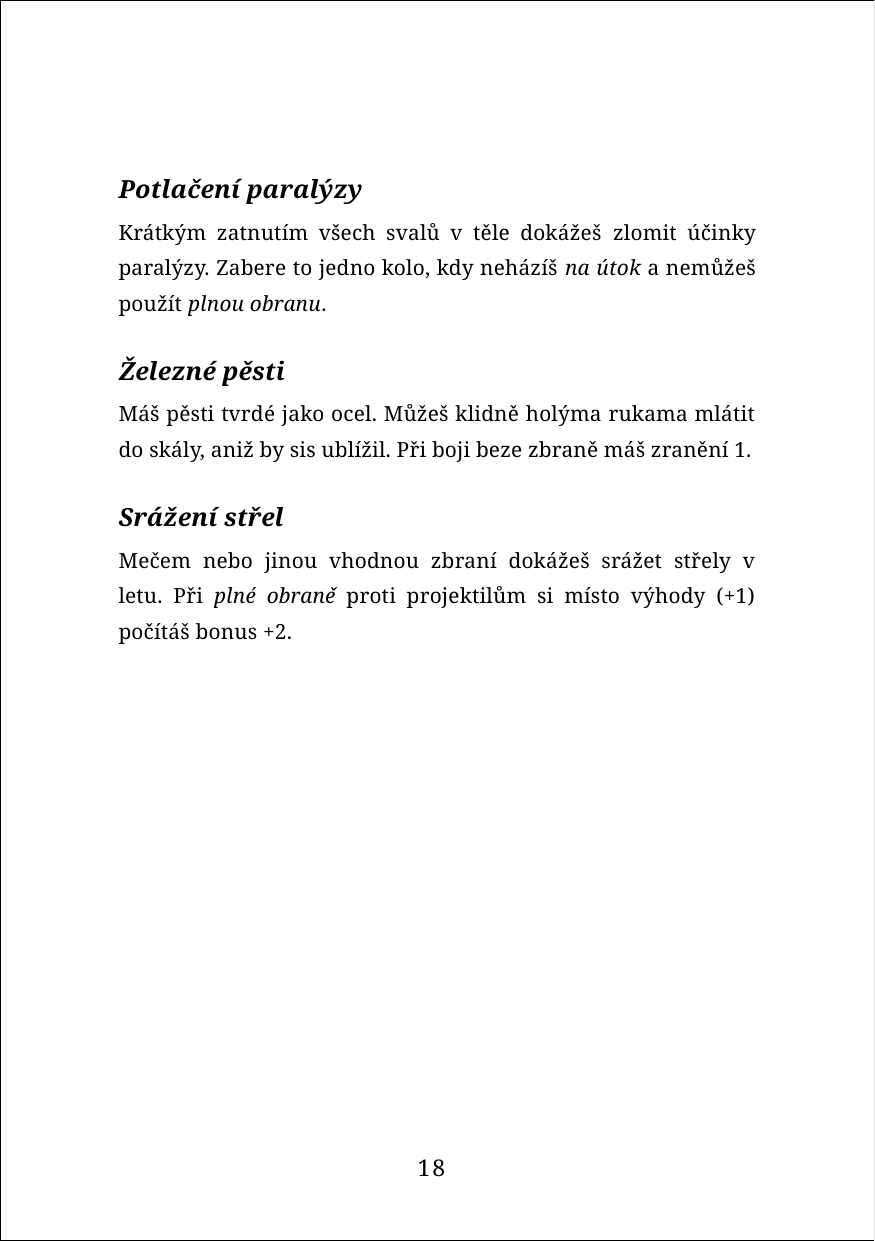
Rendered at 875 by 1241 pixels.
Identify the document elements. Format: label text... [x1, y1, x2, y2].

text Krátkým zatnutím všech svalů v těle dokážeš zlomit účinky paralýzy. Zabere to jedno kolo, kdy neházíš na útok a nemůžeš použít plnou obranu. [118, 218, 756, 317]
subtitle Železné pěsti [118, 354, 756, 388]
text Máš pěsti tvrdé jako ocel. Můžeš klidně holýma rukama mlátit do skály, aniž by sis ublížil. Při boji beze zbraně máš zranění 1. [118, 399, 756, 463]
subtitle Srážení střel [118, 500, 756, 534]
subtitle Potlačení paralýzy [118, 172, 756, 206]
text Mečem nebo jinou vhodnou zbraní dokážeš srážet střely v letu. Při plné obraně proti projektilům si místo výhody (+1) počítáš bonus +2. [118, 546, 756, 645]
